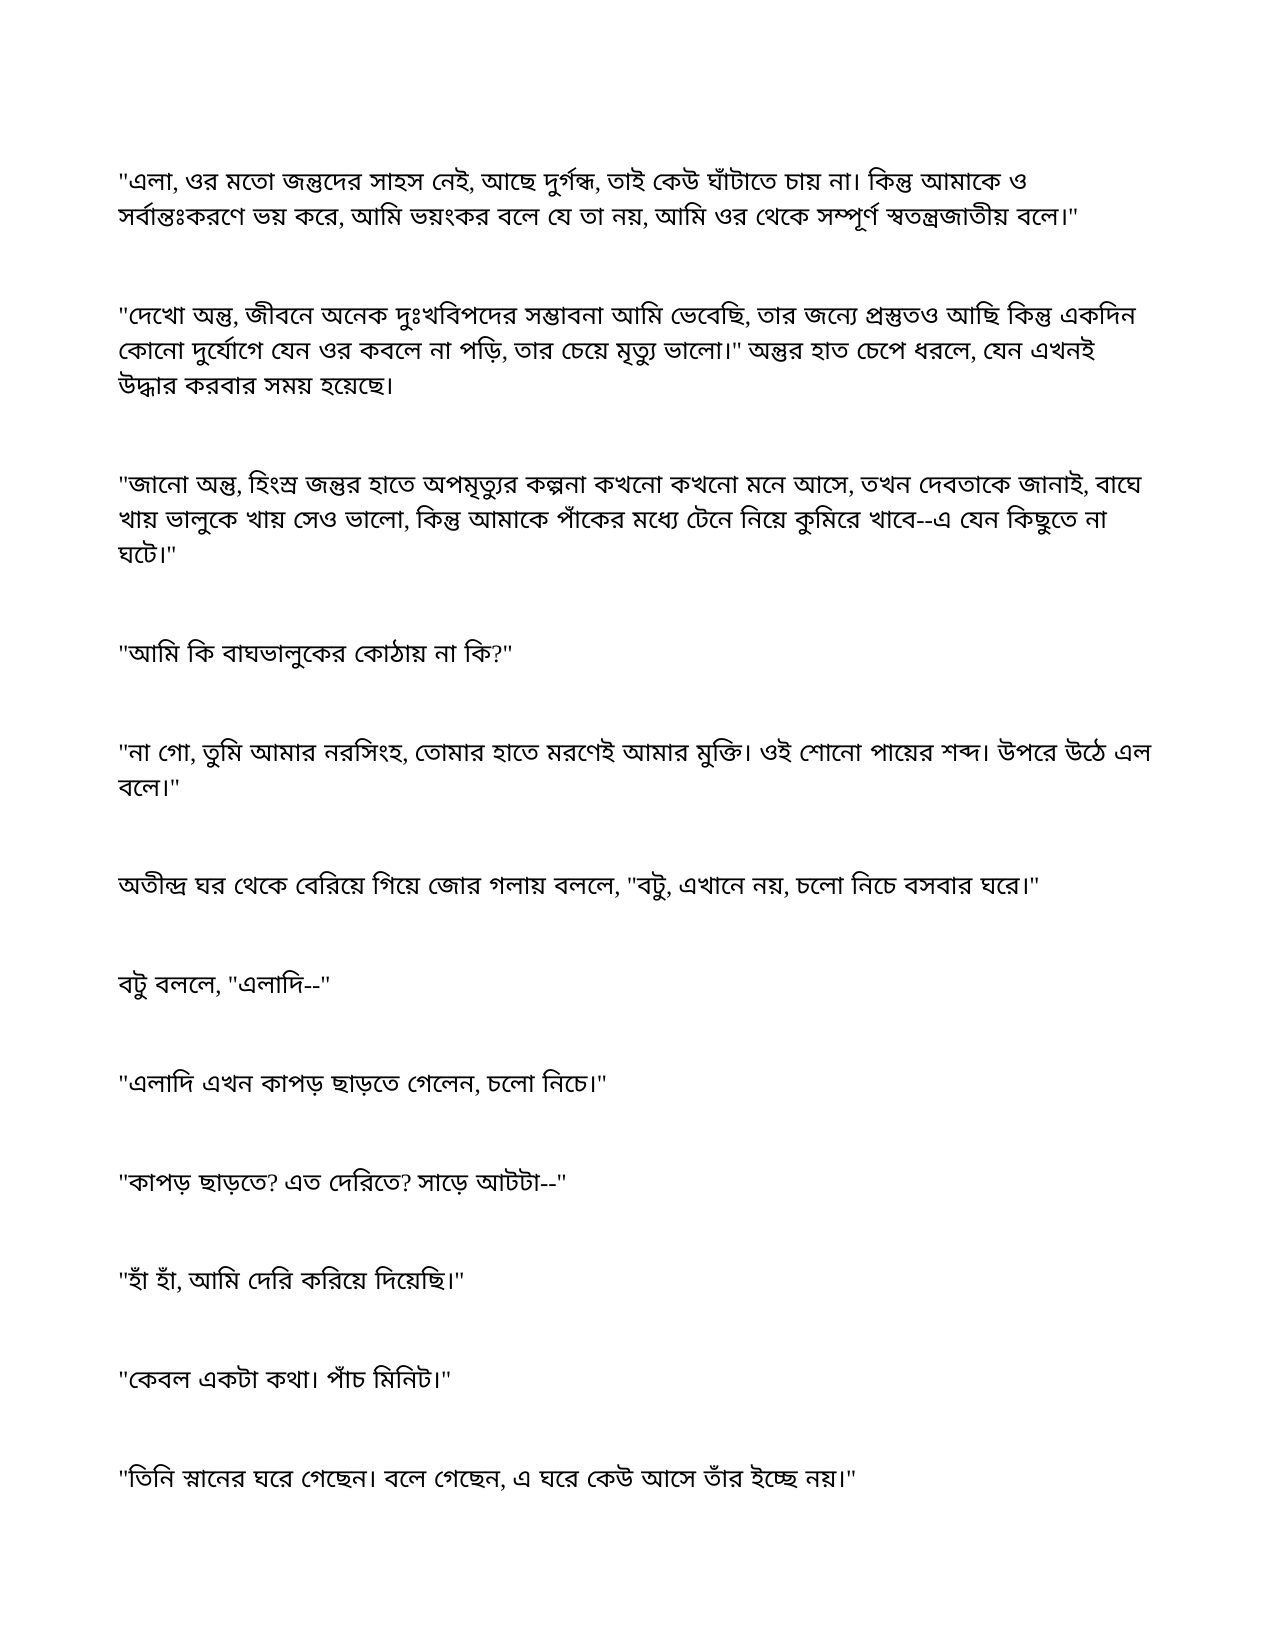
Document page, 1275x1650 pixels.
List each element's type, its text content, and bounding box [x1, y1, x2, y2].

text বটু বললে, "এলাদি--" [135, 970, 1157, 999]
text "এলাদি এখন কাপড় ছাড়তে গেলেন, চলো নিচে।" [118, 1069, 1157, 1098]
text অতীন্দ্র ঘর থেকে বেরিয়ে গিয়ে জোর গলায় বললে, "বটু, এখানে নয়, চলো নিচে বসবার ঘরে।" [118, 871, 661, 901]
text "জানো অন্তু, হিংস্র জন্তুর হাতে অপমৃত্যুর কল্পনা কখনো কখনো মনে আসে, তখন দেবতাকে জানাই, বাঘে খায় ভালুকে খায় সেও ভালো, কিন্তু আমাকে পাঁকের মধ্যে টেনে নিয়ে কুমিরে খাবে--এ যেন কিছুতে না ঘটে।" [118, 470, 1157, 569]
text "আমি কি বাঘভালুকের কোঠায় না কি?" [118, 639, 1157, 668]
text বটু বললে, "এলাদি--" [118, 979, 141, 999]
text "কেবল একটা কথা। পাঁচ মিনিট।" [118, 1365, 1157, 1394]
text "তিনি স্নানের ঘরে গেছেন। বলে গেছেন, এ ঘরে কেউ আসে তাঁর ইচ্ছে নয়।" [118, 1464, 1157, 1493]
text "না গো, তুমি আমার নরসিংহ, তোমার হাতে মরণেই আমার মুক্তি। ওই শোনো পায়ের শব্দ। উপরে উঠে এল বলে।" [118, 738, 1157, 802]
text "এলা, ওর মতো জন্তুদের সাহস নেই, আছে দুর্গন্ধ, তাই কেউ ঘাঁটাতে চায় না। কিন্তু আমাকে ও সর্বান্তঃকরণে ভয় করে, আমি ভয়ংকর বলে যে তা নয়, আমি ওর থেকে সম্পূর্ণ স্বতন্ত্রজাতীয় বলে।" [118, 167, 1157, 232]
text "কাপড় ছাড়তে? এত দেরিতে? সাড়ে আটটা--" [118, 1168, 1157, 1197]
text "দেখো অন্তু, জীবনে অনেক দুঃখবিপদের সম্ভাবনা আমি ভেবেছি, তার জন্যে প্রস্তুতও আছি কিন্তু একদিন কোনো দুর্যোগে যেন ওর কবলে না পড়ি, তার চেয়ে মৃত্যু ভালো।" অন্তুর হাত চেপে ধরলে, যেন এখনই উদ্ধার করবার সময় হয়েছে। [118, 301, 1157, 400]
text "হাঁ হাঁ, আমি দেরি করিয়ে দিয়েছি।" [118, 1266, 1157, 1296]
text অতীন্দ্র ঘর থেকে বেরিয়ে গিয়ে জোর গলায় বললে, "বটু, এখানে নয়, চলো নিচে বসবার ঘরে।" [653, 871, 1157, 901]
